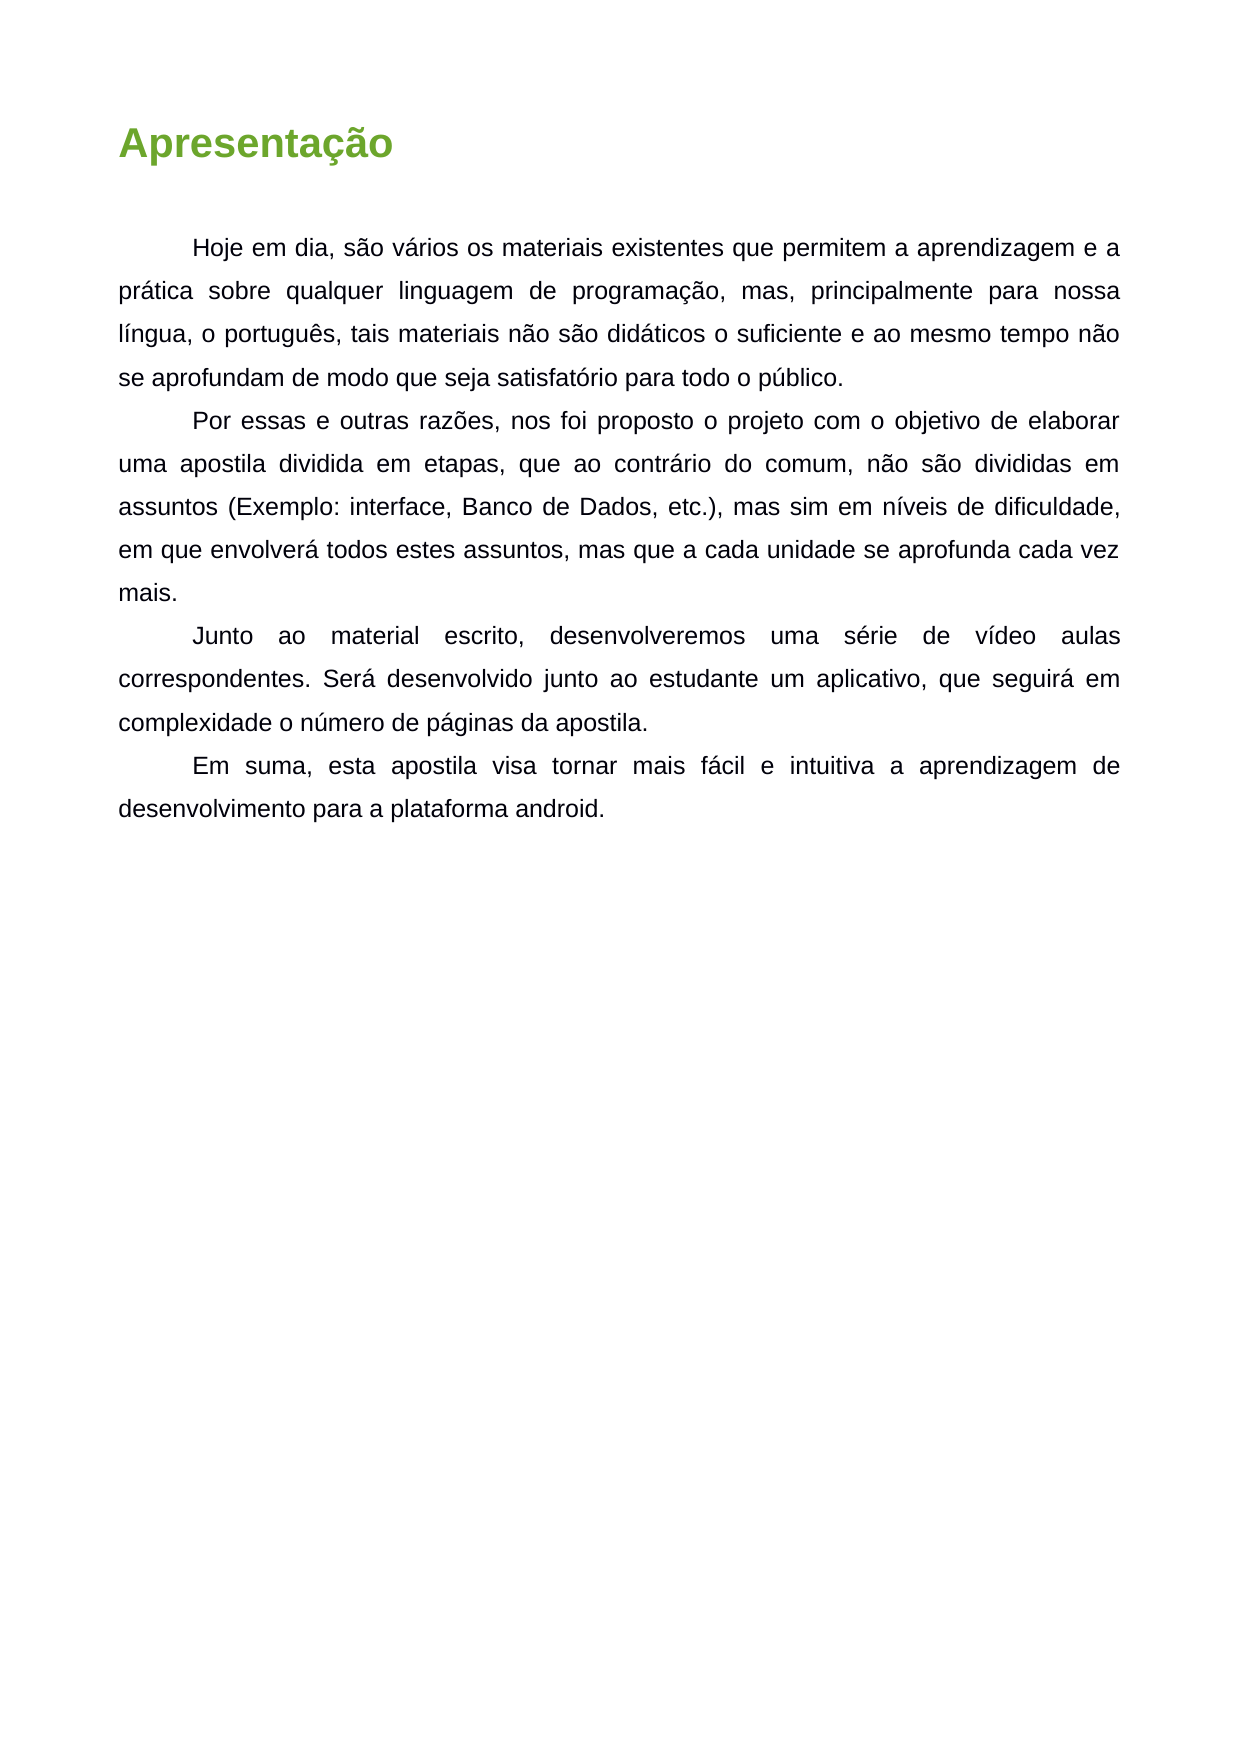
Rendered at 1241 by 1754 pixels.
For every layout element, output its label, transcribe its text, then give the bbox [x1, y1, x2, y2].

text Junto ao material escrito, desenvolveremos uma série de vídeo aulas correspondentes. Será desenvolvido junto ao estudante um aplicativo, que seguirá em complexidade o número de páginas da apostila. [118, 621, 1122, 736]
text Hoje em dia, são vários os materiais existentes que permitem a aprendizagem e a prática sobre qualquer linguagem de programação, mas, principalmente para nossa língua, o português, tais materiais não são didáticos o suficiente e ao mesmo tempo não se aprofundam de modo que seja satisfatório para todo o público. [118, 233, 1122, 391]
text Por essas e outras razões, nos foi proposto o projeto com o objetivo de elaborar uma apostila dividida em etapas, que ao contrário do comum, não são divididas em assuntos (Exemplo: interface, Banco de Dados, etc.), mas sim em níveis de dificuldade, em que envolverá todos estes assuntos, mas que a cada unidade se aprofunda cada vez mais. [118, 406, 1122, 607]
text Apresentação [118, 118, 1122, 166]
text Em suma, esta apostila visa tornar mais fácil e intuitiva a aprendizagem de desenvolvimento para a plataforma android. [118, 751, 1122, 822]
